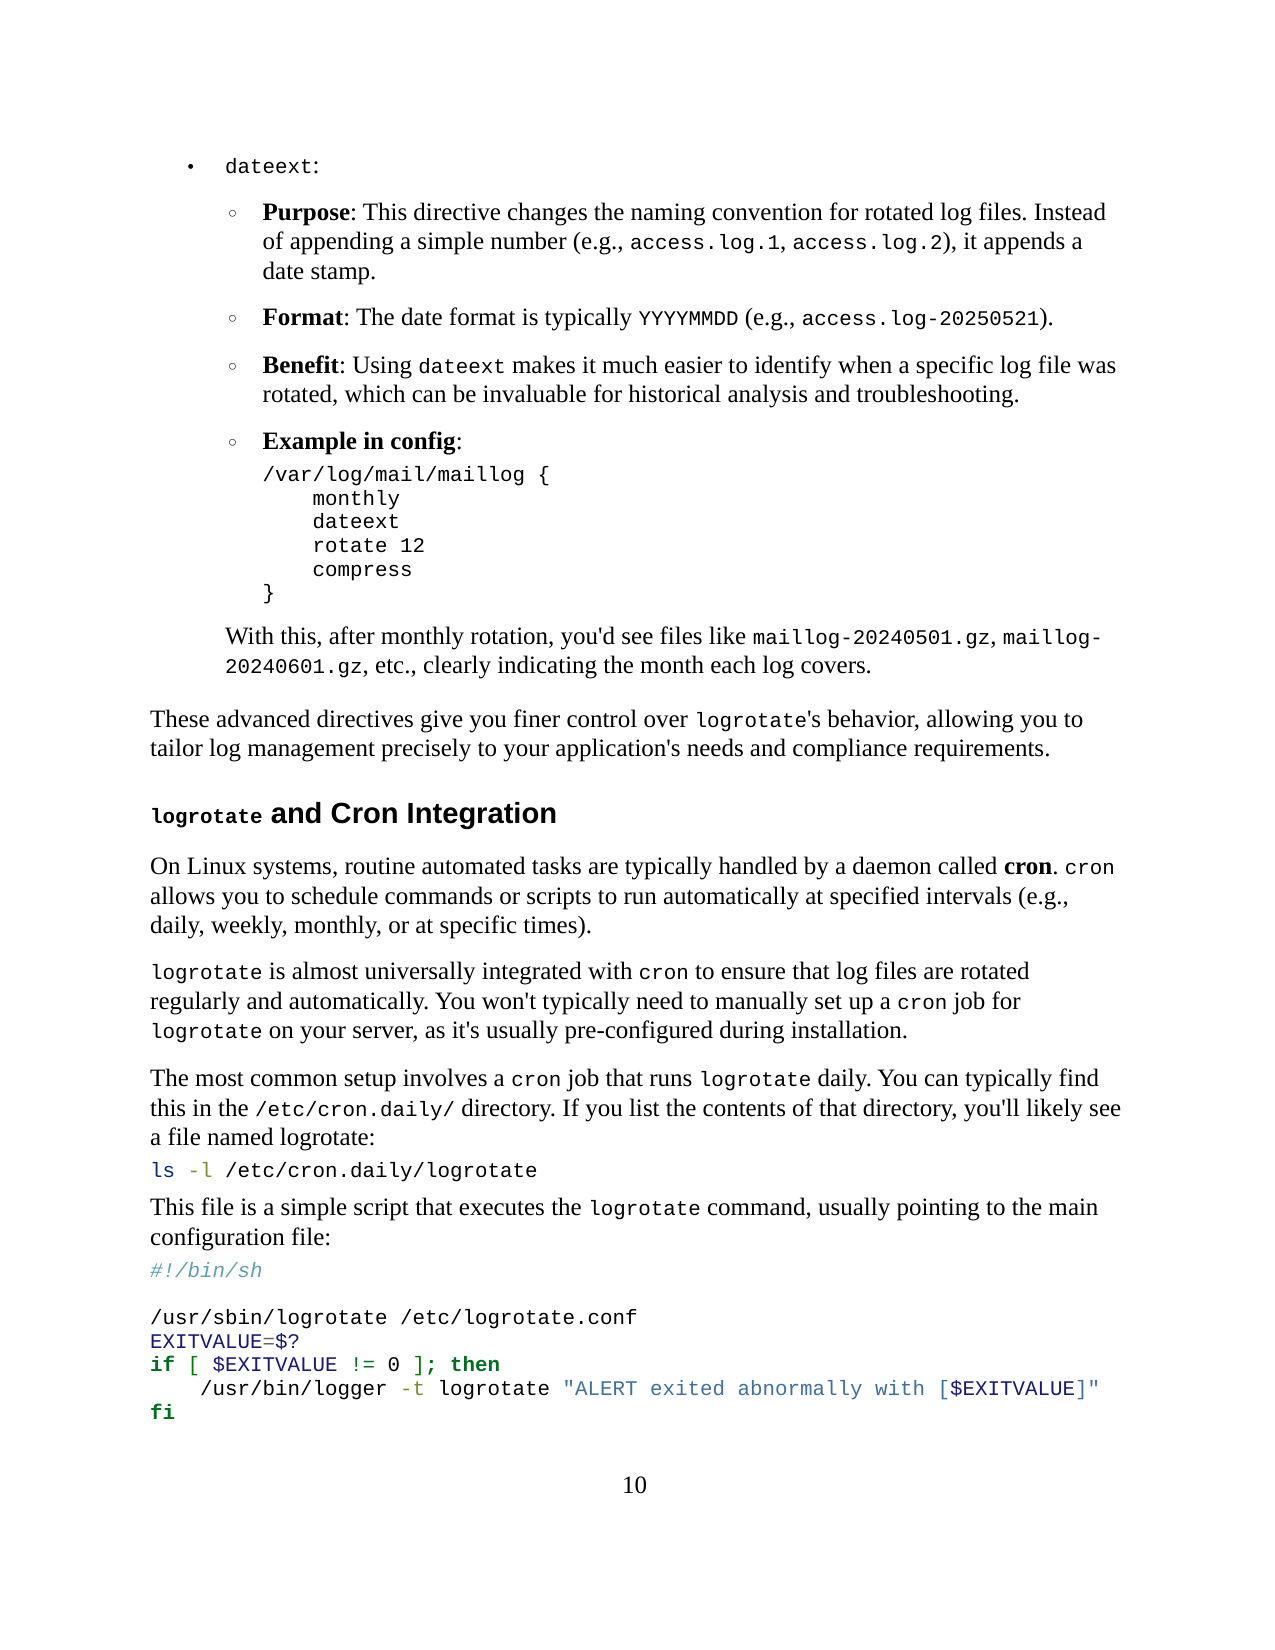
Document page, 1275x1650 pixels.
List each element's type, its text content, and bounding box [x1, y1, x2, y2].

text The most common setup involves a cron job that runs logrotate daily. You can typically find this in the /etc/cron.daily/ directory. If you list the contents of that directory, you'll likely see a file named logrotate: [150, 1063, 1125, 1151]
list Benefit: Using dateext makes it much easier to identify when a specific log file was rotated, which can be invaluable for historical analysis and troubleshooting. [225, 350, 1125, 408]
text if [ $EXITVALUE != 0 ]; then [150, 1354, 1125, 1378]
list Format: The date format is typically YYYYMMDD (e.g., access.log-20250521). [225, 302, 1125, 332]
text #!/bin/sh [150, 1260, 1125, 1283]
list dateext [225, 511, 1125, 535]
subtitle logrotate and Cron Integration [150, 796, 1125, 830]
list } [225, 582, 1125, 606]
text These advanced directives give you finer control over logrotate's behavior, allowing you to tailor log management precisely to your application's needs and compliance requirements. [150, 704, 1125, 762]
list Example in config: [225, 426, 1125, 455]
list Purpose: This directive changes the naming convention for rotated log files. Instead of appending a simple number (e.g., access.log.1, access.log.2), it appends a date stamp. [225, 197, 1125, 284]
text On Linux systems, routine automated tasks are typically handled by a daemon called cron. cron allows you to schedule commands or scripts to run automatically at specified intervals (e.g., daily, weekly, monthly, or at specific times). [150, 851, 1125, 938]
list /var/log/mail/maillog { [225, 464, 1125, 488]
list rotate 12 [225, 535, 1125, 558]
text logrotate is almost universally integrated with cron to ensure that log files are rotated regularly and automatically. You won't typically need to manually set up a cron job for logrotate on your server, as it's usually pre-configured during installation. [150, 956, 1125, 1045]
text ls -l /etc/cron.daily/logrotate [150, 1160, 1125, 1183]
text /usr/bin/logger -t logrotate "ALERT exited abnormally with [$EXITVALUE]" [150, 1378, 1125, 1402]
text EXITVALUE=$? [150, 1331, 1125, 1354]
text /usr/sbin/logrotate /etc/logrotate.conf [150, 1307, 1125, 1331]
list dateext: [187, 150, 1125, 179]
list With this, after monthly rotation, you'd see files like maillog-20240501.gz, maillog-20240601.gz, etc., clearly indicating the month each log covers. [225, 621, 1125, 680]
text fi [150, 1402, 1125, 1425]
text This file is a simple script that executes the logrotate command, usually pointing to the main configuration file: [150, 1192, 1125, 1251]
list compress [225, 558, 1125, 582]
list monthly [225, 488, 1125, 511]
